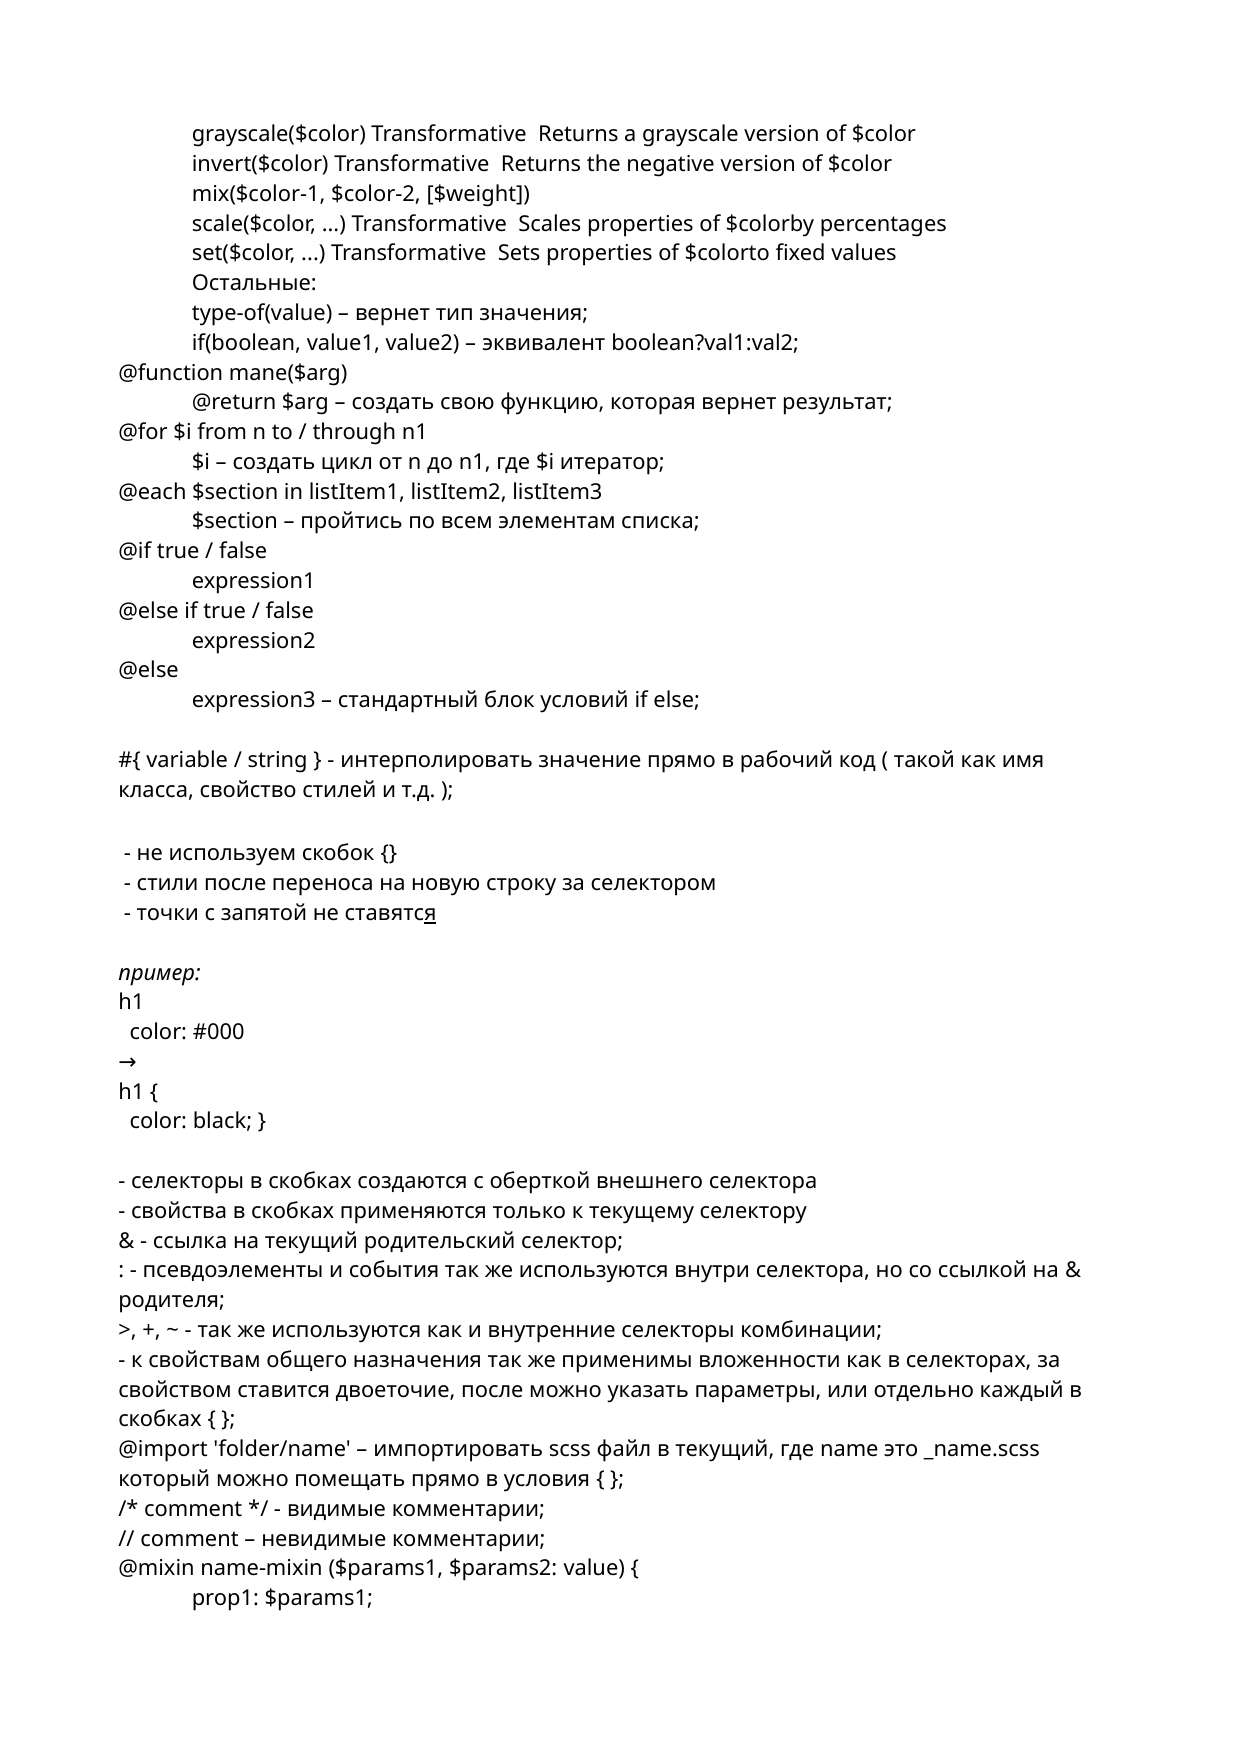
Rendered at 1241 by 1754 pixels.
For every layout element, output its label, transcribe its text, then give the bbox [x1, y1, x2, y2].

text - не используем скобок {} [118, 837, 1122, 867]
text - стили после переноса на новую строку за селектором [118, 867, 1122, 897]
text Остальные: [118, 267, 1122, 297]
text grayscale($color) Transformative Returns a grayscale version of $color [118, 118, 1122, 148]
text expression1 @else if true / false [118, 565, 1122, 624]
text @each $section in listItem1, listItem2, listItem3 [118, 476, 1122, 505]
text mix($color-1, $color-2, [$weight]) [118, 178, 1122, 207]
text invert($color) Transformative Returns the negative version of $color [118, 148, 1122, 178]
text @for $i from n to / through n1 [118, 416, 1122, 446]
text #{ variable / string } - интерполировать значение прямо в рабочий код ( такой как имя класса, свойство стилей и т.д. ); [118, 714, 1122, 837]
text expression2 @else expression3 – стандартный блок условий if else; [118, 624, 1122, 714]
text @return $arg – создать свою функцию, которая вернет результат; [118, 386, 1122, 416]
text type-of(value) – вернет тип значения; [118, 297, 1122, 327]
text if(boolean, value1, value2) – эквивалент boolean?val1:val2; @function mane($arg) [118, 327, 1122, 386]
text → h1 { color: black; } - селекторы в скобках создаются с оберткой внешнего селектора [118, 1046, 1122, 1195]
text $i – создать цикл от n до n1, где $i итератор; [118, 446, 1122, 476]
text - точки с запятой не ставятся [118, 897, 1122, 927]
text - свойства в скобках применяются только к текущему селектору & - ссылка на текущий родительский селектор; [118, 1195, 1122, 1254]
text set($color, ...) Transformative Sets properties of $colorto fixed values [118, 237, 1122, 267]
text >, +, ~ - так же используются как и внутренние селекторы комбинации; - к свойствам общего назначения так же применимы вложенности как в селекторах, за свойством ставится двоеточие, после можно указать параметры, или отдельно каждый в скобках { }; @import 'folder/name' – импортировать scss файл в текущий, где name это _name.scss который можно помещать прямо в условия { }; [118, 1314, 1122, 1493]
text @mixin name-mixin ($params1, $params2: value) { prop1: $params1; [118, 1552, 1122, 1612]
text $section – пройтись по всем элементам списка; @if true / false [118, 505, 1122, 565]
text /* comment */ - видимые комментарии; // comment – невидимые комментарии; [118, 1493, 1122, 1552]
text scale($color, ...) Transformative Scales properties of $colorby percentages [118, 207, 1122, 237]
text : - псевдоэлементы и события так же используются внутри селектора, но со ссылкой на & родителя; [118, 1254, 1122, 1314]
text пример: h1 color: #000 [118, 927, 1122, 1046]
